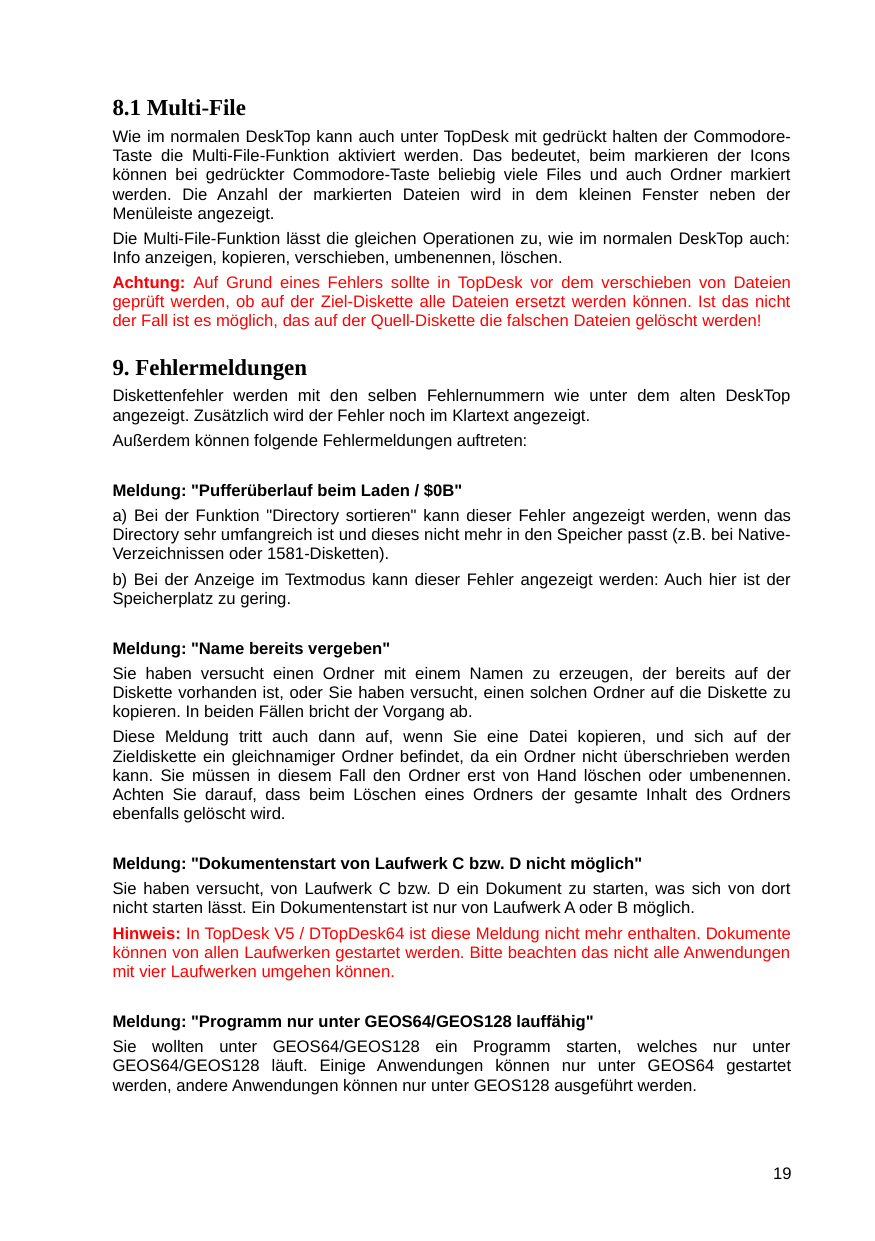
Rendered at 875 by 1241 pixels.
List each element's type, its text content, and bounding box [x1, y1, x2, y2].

text Diese Meldung tritt auch dann auf, wenn Sie eine Datei kopieren, und sich auf der Zieldiskette ein gleichnamiger Ordner befindet, da ein Ordner nicht überschrieben werden kann. Sie müssen in diesem Fall den Ordner erst von Hand löschen oder umbenennen. Achten Sie darauf, dass beim Löschen eines Ordners der gesamte Inhalt des Ordners ebenfalls gelöscht wird. [112, 727, 791, 823]
text Achtung: Auf Grund eines Fehlers sollte in TopDesk vor dem verschieben von Dateien geprüft werden, ob auf der Ziel-Diskette alle Dateien ersetzt werden können. Ist das nicht der Fall ist es möglich, das auf der Quell-Diskette die falschen Dateien gelöscht werden! [112, 273, 791, 330]
text Meldung: "Pufferüberlauf beim Laden / $0B" [112, 481, 791, 500]
text Außerdem können folgende Fehlermeldungen auftreten: [112, 431, 791, 450]
text Die Multi-File-Funktion lässt die gleichen Operationen zu, wie im normalen DeskTop auch: Info anzeigen, kopieren, verschieben, umbenennen, löschen. [112, 228, 791, 267]
text Wie im normalen DeskTop kann auch unter TopDesk mit gedrückt halten der Commodore-Taste die Multi-File-Funktion aktiviert werden. Das bedeutet, beim markieren der Icons können bei gedrückter Commodore-Taste beliebig viele Files und auch Ordner markiert werden. Die Anzahl der markierten Dateien wird in dem kleinen Fenster neben der Menüleiste angezeigt. [112, 127, 791, 223]
text Meldung: "Programm nur unter GEOS64/GEOS128 lauffähig" [112, 1012, 791, 1031]
text Diskettenfehler werden mit den selben Fehlernummern wie unter dem alten DeskTop angezeigt. Zusätzlich wird der Fehler noch im Klartext angezeigt. [112, 386, 791, 424]
text Hinweis: In TopDesk V5 / DTopDesk64 ist diese Meldung nicht mehr enthalten. Dokumente können von allen Laufwerken gestartet werden. Bitte beachten das nicht alle Anwendungen mit vier Laufwerken umgehen können. [112, 923, 791, 981]
text Meldung: "Name bereits vergeben" [112, 639, 791, 658]
text a) Bei der Funktion "Directory sortieren" kann dieser Fehler angezeigt werden, wenn das Directory sehr umfangreich ist und dieses nicht mehr in den Speicher passt (z.B. bei Native-Verzeichnissen oder 1581-Disketten). [112, 506, 791, 563]
subtitle 9. Fehlermeldungen [112, 354, 791, 380]
text Sie wollten unter GEOS64/GEOS128 ein Programm starten, welches nur unter GEOS64/GEOS128 läuft. Einige Anwendungen können nur unter GEOS64 gestartet werden, andere Anwendungen können nur unter GEOS128 ausgeführt werden. [112, 1037, 791, 1094]
text Sie haben versucht einen Ordner mit einem Namen zu erzeugen, der bereits auf der Diskette vorhanden ist, oder Sie haben versucht, einen solchen Ordner auf die Diskette zu kopieren. In beiden Fällen bricht der Vorgang ab. [112, 664, 791, 721]
text Meldung: "Dokumentenstart von Laufwerk C bzw. D nicht möglich" [112, 854, 791, 873]
text Sie haben versucht, von Laufwerk C bzw. D ein Dokument zu starten, was sich von dort nicht starten lässt. Ein Dokumentenstart ist nur von Laufwerk A oder B möglich. [112, 879, 791, 917]
subtitle 8.1 Multi-File [112, 94, 791, 121]
text b) Bei der Anzeige im Textmodus kann dieser Fehler angezeigt werden: Auch hier ist der Speicherplatz zu gering. [112, 569, 791, 608]
